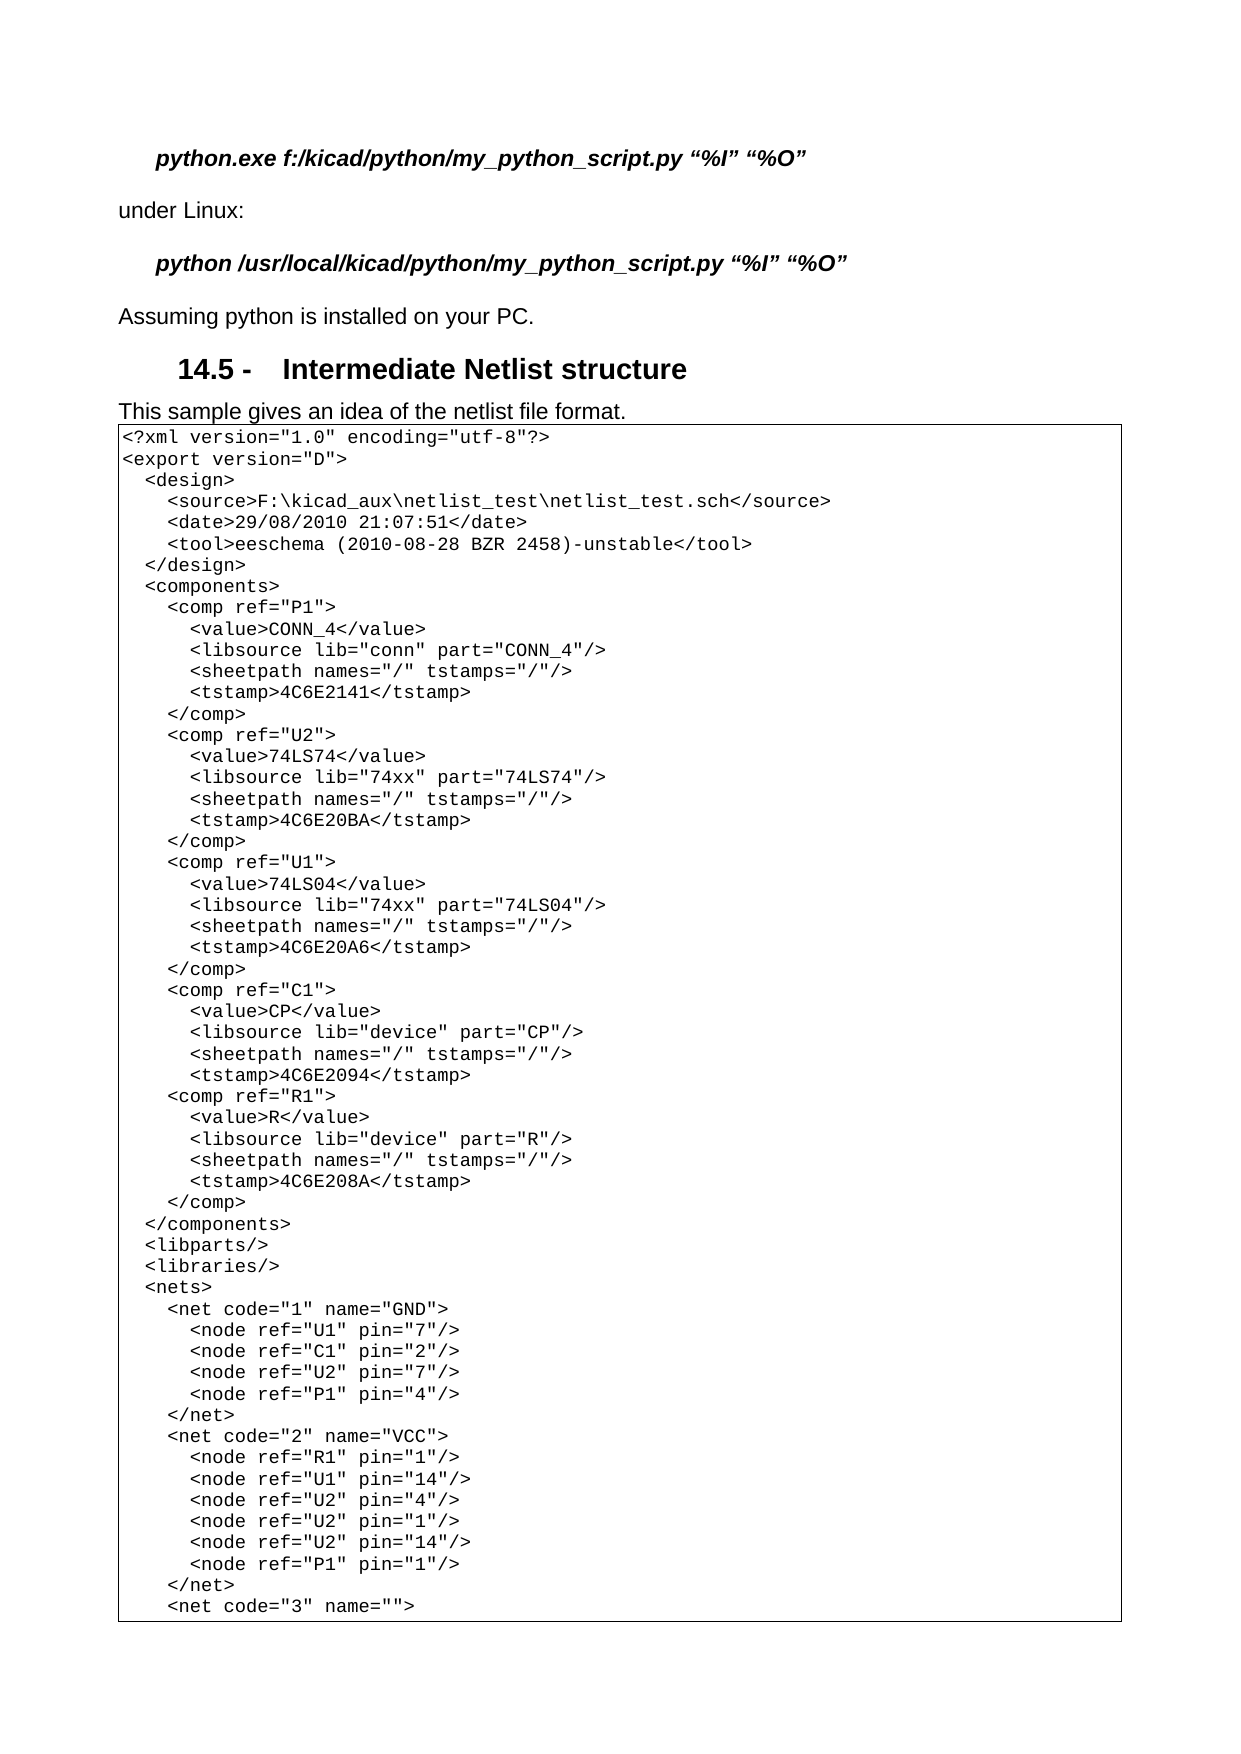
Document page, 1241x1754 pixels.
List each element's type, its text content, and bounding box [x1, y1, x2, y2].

text <tool>eeschema (2010-08-28 BZR 2458)-unstable</tool> [119, 531, 1121, 552]
text <node ref="P1" pin="4"/> [119, 1381, 1121, 1402]
text <libparts/> [119, 1232, 1121, 1253]
text <node ref="U2" pin="1"/> [119, 1508, 1121, 1529]
text </comp> [119, 1189, 1121, 1211]
text <libsource lib="device" part="CP"/> [119, 1019, 1121, 1041]
text <libsource lib="conn" part="CONN_4"/> [119, 637, 1121, 658]
text <comp ref="C1"> [119, 977, 1121, 998]
text <value>CP</value> [119, 998, 1121, 1019]
text under Linux: [118, 197, 1122, 223]
text <design> [119, 467, 1121, 488]
text </net> [119, 1402, 1121, 1423]
text <node ref="R1" pin="1"/> [119, 1444, 1121, 1466]
text <sheetpath names="/" tstamps="/"/> [119, 786, 1121, 807]
text </components> [119, 1211, 1121, 1232]
text </design> [119, 552, 1121, 573]
text <sheetpath names="/" tstamps="/"/> [119, 1041, 1121, 1062]
subtitle Intermediate Netlist structure [177, 352, 1122, 386]
text <node ref="U1" pin="14"/> [119, 1466, 1121, 1487]
text <value>R</value> [119, 1104, 1121, 1126]
text <sheetpath names="/" tstamps="/"/> [119, 1147, 1121, 1168]
text <node ref="U1" pin="7"/> [119, 1317, 1121, 1338]
text <node ref="U2" pin="7"/> [119, 1359, 1121, 1381]
text <tstamp>4C6E20A6</tstamp> [119, 934, 1121, 956]
text <sheetpath names="/" tstamps="/"/> [119, 658, 1121, 679]
text <source>F:\kicad_aux\netlist_test\netlist_test.sch</source> [119, 488, 1121, 509]
text <tstamp>4C6E20BA</tstamp> [119, 807, 1121, 828]
text This sample gives an idea of the netlist file format. [118, 398, 1122, 424]
text <node ref="U2" pin="4"/> [119, 1487, 1121, 1508]
text <value>74LS74</value> [119, 743, 1121, 764]
text <value>CONN_4</value> [119, 616, 1121, 637]
text <libsource lib="device" part="R"/> [119, 1126, 1121, 1147]
text <value>74LS04</value> [119, 871, 1121, 892]
text <export version="D"> [119, 446, 1121, 467]
text python.exe f:/kicad/python/my_python_script.py “%I” “%O” [118, 118, 1122, 171]
text </comp> [119, 701, 1121, 722]
text <tstamp>4C6E2094</tstamp> [119, 1062, 1121, 1083]
text python /usr/local/kicad/python/my_python_script.py “%I” “%O” [118, 223, 1122, 276]
text <tstamp>4C6E208A</tstamp> [119, 1168, 1121, 1189]
text <net code="3" name=""> [119, 1593, 1121, 1621]
text <libsource lib="74xx" part="74LS74"/> [119, 764, 1121, 786]
text <nets> [119, 1274, 1121, 1296]
text <node ref="P1" pin="1"/> [119, 1551, 1121, 1572]
text <?xml version="1.0" encoding="utf-8"?> [119, 425, 1121, 446]
text </net> [119, 1572, 1121, 1593]
text <node ref="C1" pin="2"/> [119, 1338, 1121, 1359]
text <comp ref="U2"> [119, 722, 1121, 743]
text </comp> [119, 956, 1121, 977]
text <libraries/> [119, 1253, 1121, 1274]
text <node ref="U2" pin="14"/> [119, 1529, 1121, 1551]
text <net code="1" name="GND"> [119, 1296, 1121, 1317]
text <net code="2" name="VCC"> [119, 1423, 1121, 1444]
text Assuming python is installed on your PC. [118, 303, 1122, 329]
text <comp ref="P1"> [119, 594, 1121, 616]
text <libsource lib="74xx" part="74LS04"/> [119, 892, 1121, 913]
text <comp ref="R1"> [119, 1083, 1121, 1104]
text <tstamp>4C6E2141</tstamp> [119, 679, 1121, 701]
text <date>29/08/2010 21:07:51</date> [119, 509, 1121, 531]
text <comp ref="U1"> [119, 849, 1121, 871]
text <sheetpath names="/" tstamps="/"/> [119, 913, 1121, 934]
text </comp> [119, 828, 1121, 849]
text <components> [119, 573, 1121, 594]
